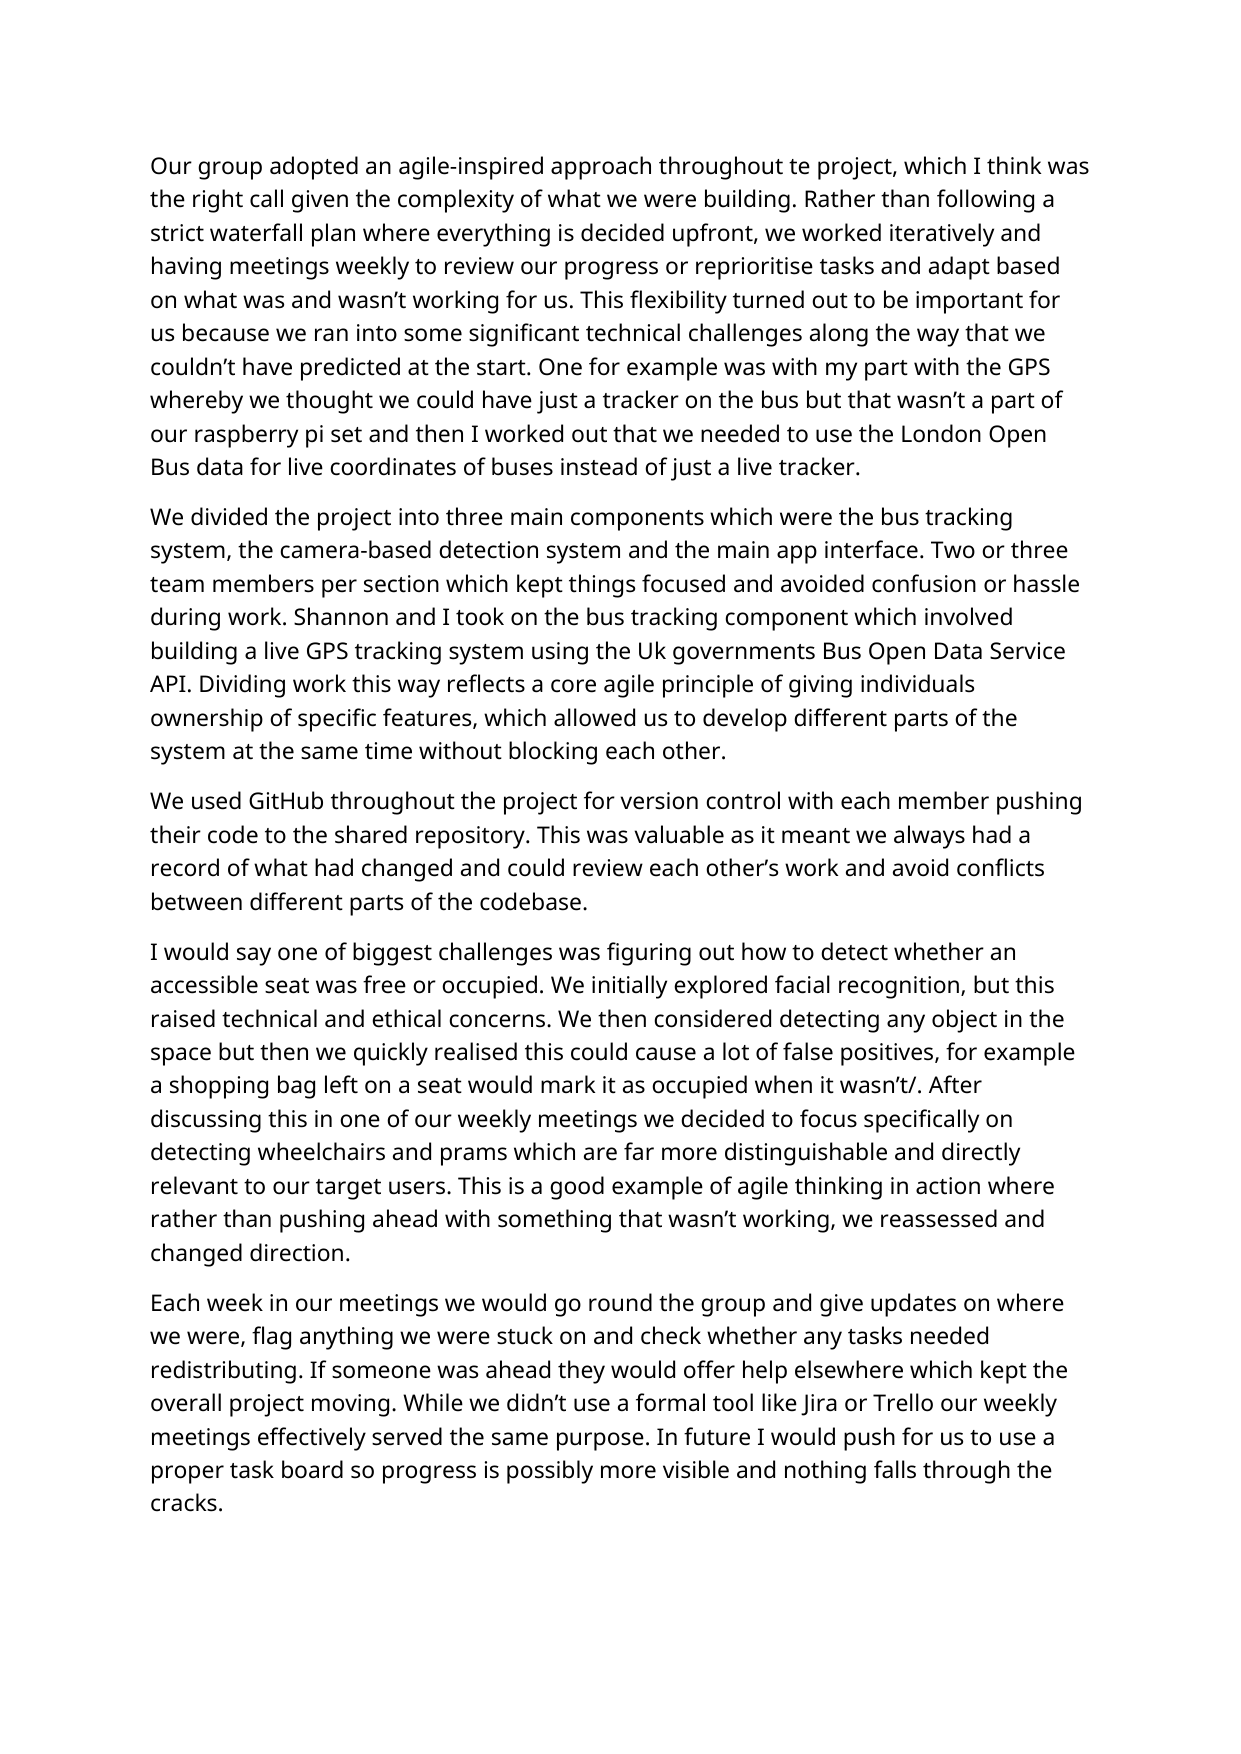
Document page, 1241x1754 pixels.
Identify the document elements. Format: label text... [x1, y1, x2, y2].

text Each week in our meetings we would go round the group and give updates on where we were, flag anything we were stuck on and check whether any tasks needed redistributing. If someone was ahead they would offer help elsewhere which kept the overall project moving. While we didn’t use a formal tool like Jira or Trello our weekly meetings effectively served the same purpose. In future I would push for us to use a proper task board so progress is possibly more visible and nothing falls through the cracks. [150, 1287, 1090, 1518]
text I would say one of biggest challenges was figuring out how to detect whether an accessible seat was free or occupied. We initially explored facial recognition, but this raised technical and ethical concerns. We then considered detecting any object in the space but then we quickly realised this could cause a lot of false positives, for example a shopping bag left on a seat would mark it as occupied when it wasn’t/. After discussing this in one of our weekly meetings we decided to focus specifically on detecting wheelchairs and prams which are far more distinguishable and directly relevant to our target users. This is a good example of agile thinking in action where rather than pushing ahead with something that wasn’t working, we reassessed and changed direction. [150, 936, 1090, 1268]
text We used GitHub throughout the project for version control with each member pushing their code to the shared repository. This was valuable as it meant we always had a record of what had changed and could review each other’s work and avoid conflicts between different parts of the codebase. [150, 785, 1090, 917]
text Our group adopted an agile-inspired approach throughout te project, which I think was the right call given the complexity of what we were building. Rather than following a strict waterfall plan where everything is decided upfront, we worked iteratively and having meetings weekly to review our progress or reprioritise tasks and adapt based on what was and wasn’t working for us. This flexibility turned out to be important for us because we ran into some significant technical challenges along the way that we couldn’t have predicted at the start. One for example was with my part with the GPS whereby we thought we could have just a tracker on the bus but that wasn’t a part of our raspberry pi set and then I worked out that we needed to use the London Open Bus data for live coordinates of buses instead of just a live tracker. [150, 150, 1090, 482]
text We divided the project into three main components which were the bus tracking system, the camera-based detection system and the main app interface. Two or three team members per section which kept things focused and avoided confusion or hassle during work. Shannon and I took on the bus tracking component which involved building a live GPS tracking system using the Uk governments Bus Open Data Service API. Dividing work this way reflects a core agile principle of giving individuals ownership of specific features, which allowed us to develop different parts of the system at the same time without blocking each other. [150, 501, 1090, 766]
